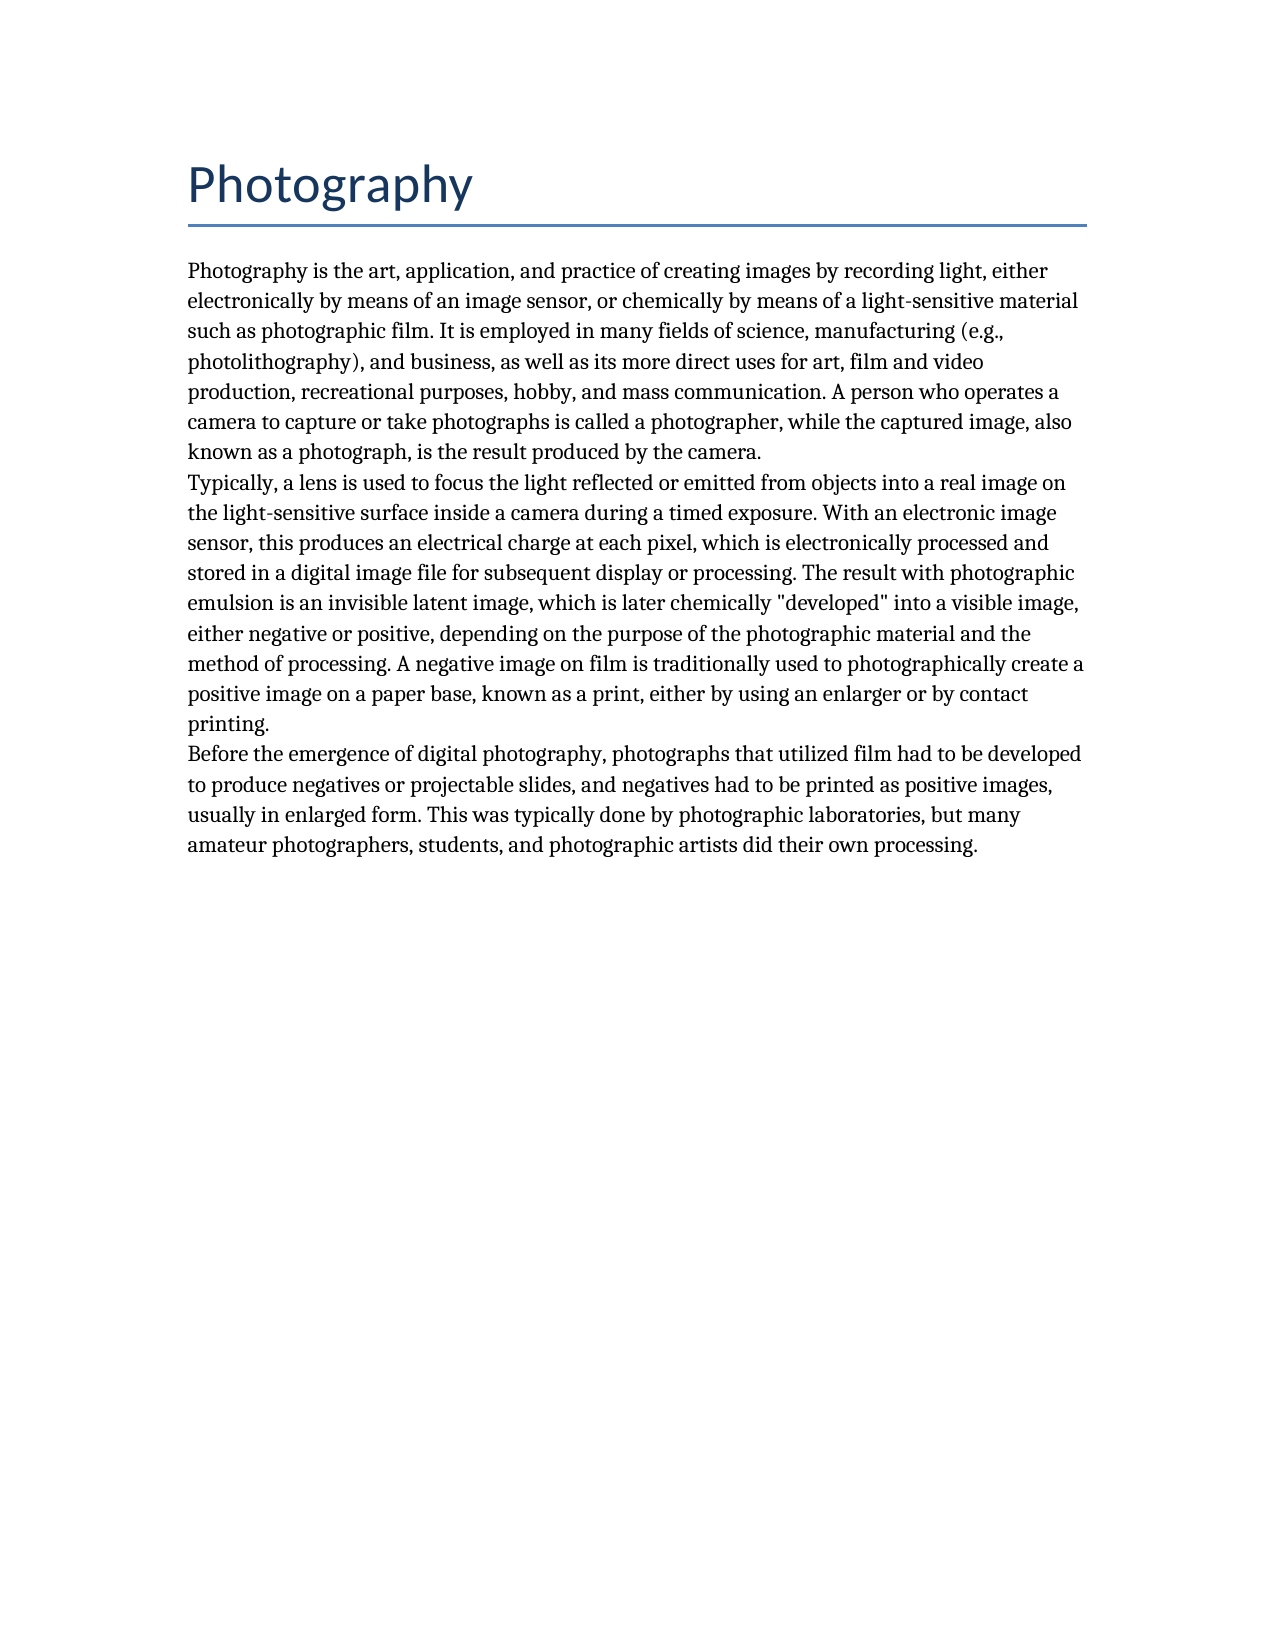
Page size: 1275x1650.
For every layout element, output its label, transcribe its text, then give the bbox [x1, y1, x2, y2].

text Photography is the art, application, and practice of creating images by recording light, either electronically by means of an image sensor, or chemically by means of a light-sensitive material such as photographic film. It is employed in many fields of science, manufacturing (e.g., photolithography), and business, as well as its more direct uses for art, film and video production, recreational purposes, hobby, and mass communication. A person who operates a camera to capture or take photographs is called a photographer, while the captured image, also known as a photograph, is the result produced by the camera. Typically, a lens is used to focus the light reflected or emitted from objects into a real image on the light-sensitive surface inside a camera during a timed exposure. With an electronic image sensor, this produces an electrical charge at each pixel, which is electronically processed and stored in a digital image file for subsequent display or processing. The result with photographic emulsion is an invisible latent image, which is later chemically "developed" into a visible image, either negative or positive, depending on the purpose of the photographic material and the method of processing. A negative image on film is traditionally used to photographically create a positive image on a paper base, known as a print, either by using an enlarger or by contact printing. Before the emergence of digital photography, photographs that utilized film had to be developed to produce negatives or projectable slides, and negatives had to be printed as positive images, usually in enlarged form. This was typically done by photographic laboratories, but many amateur photographers, students, and photographic artists did their own processing. [187, 258, 1087, 858]
title Photography [187, 150, 1087, 227]
